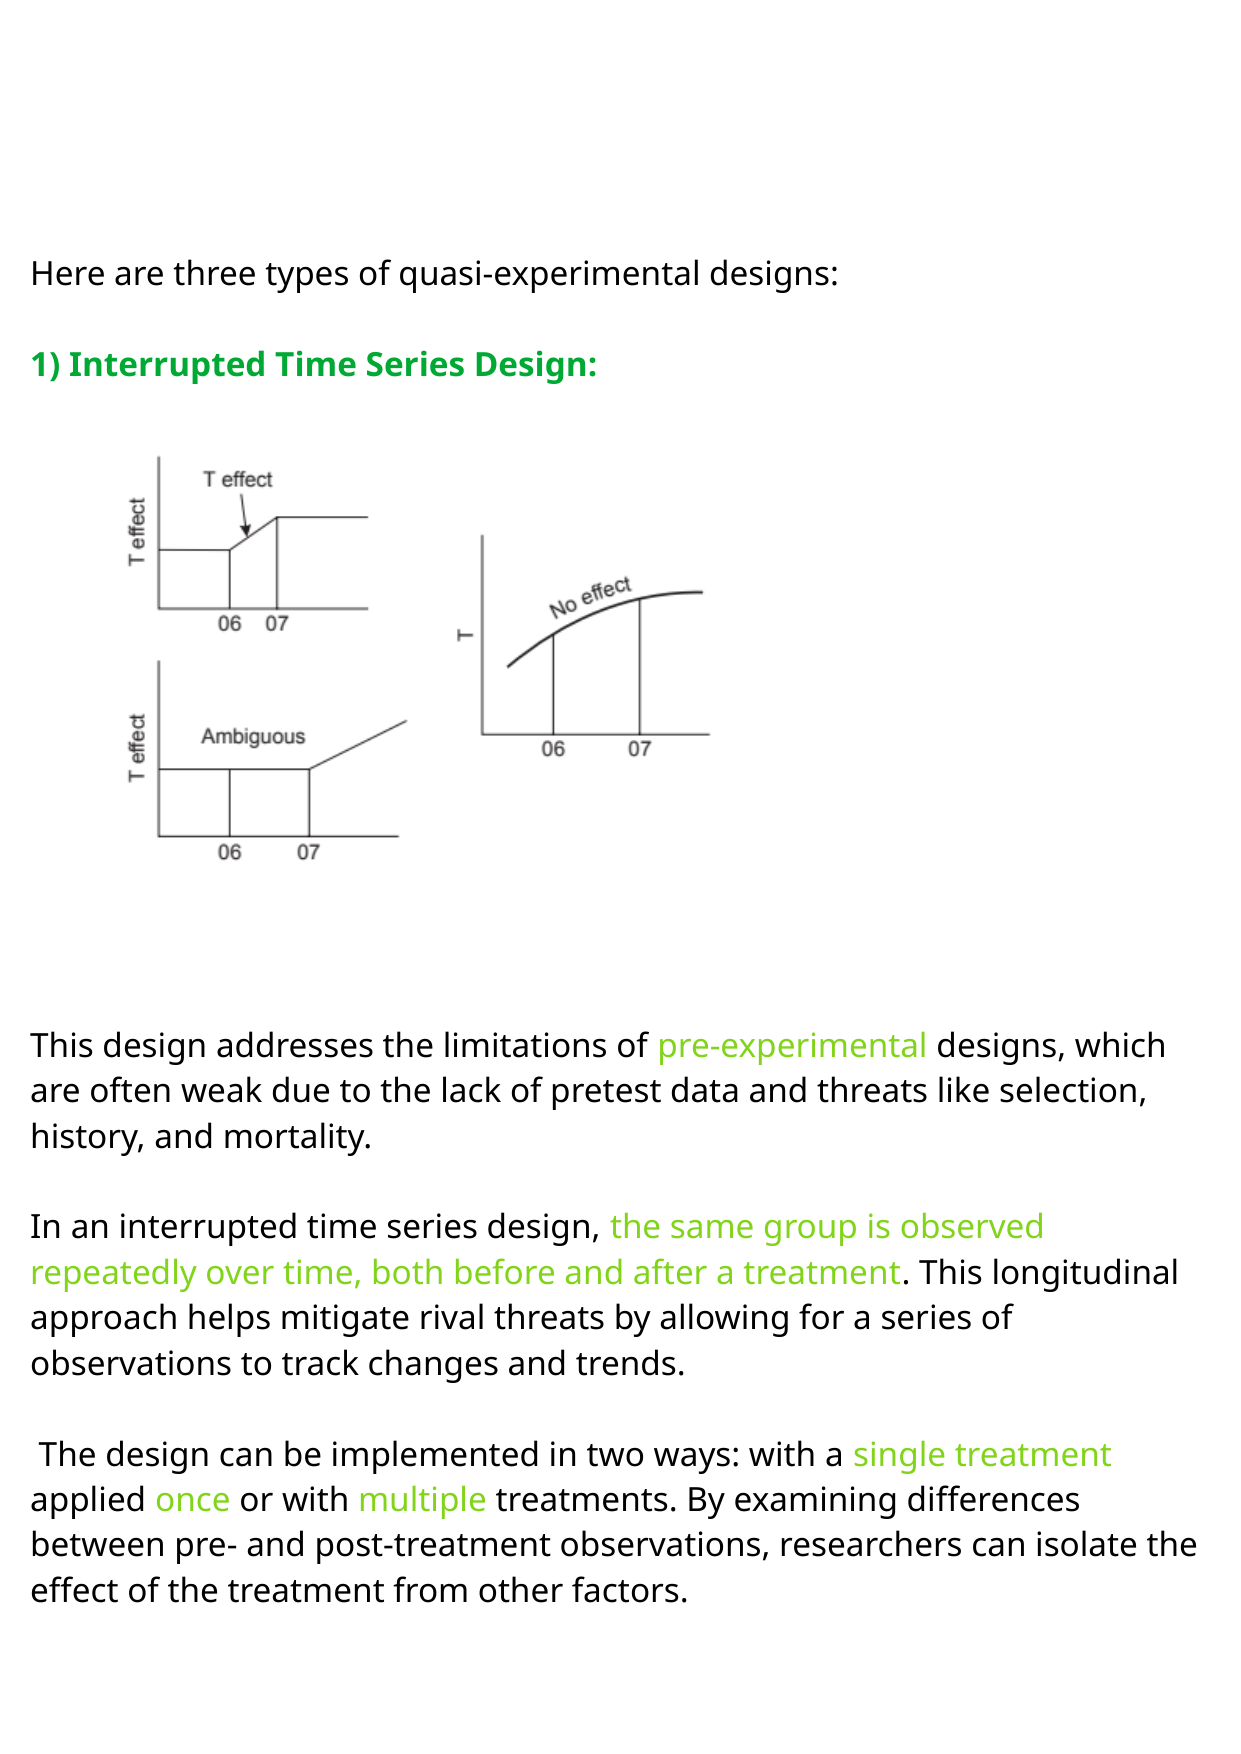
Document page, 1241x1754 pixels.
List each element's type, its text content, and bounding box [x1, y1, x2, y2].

subtitle In an interrupted time series design, the same group is observed repeatedly over time, both before and after a treatment. This longitudinal approach helps mitigate rival threats by allowing for a series of observations to track changes and trends. [30, 1203, 1211, 1385]
subtitle Here are three types of quasi-experimental designs: [30, 249, 1211, 295]
picture [62, 407, 764, 894]
subtitle This design addresses the limitations of pre-experimental designs, which are often weak due to the lack of pretest data and threats like selection, history, and mortality. [30, 1022, 1211, 1158]
subtitle 1) Interrupted Time Series Design: [30, 340, 1211, 386]
subtitle The design can be implemented in two ways: with a single treatment applied once or with multiple treatments. By examining differences between pre- and post-treatment observations, researchers can isolate the effect of the treatment from other factors. [30, 1430, 1211, 1612]
